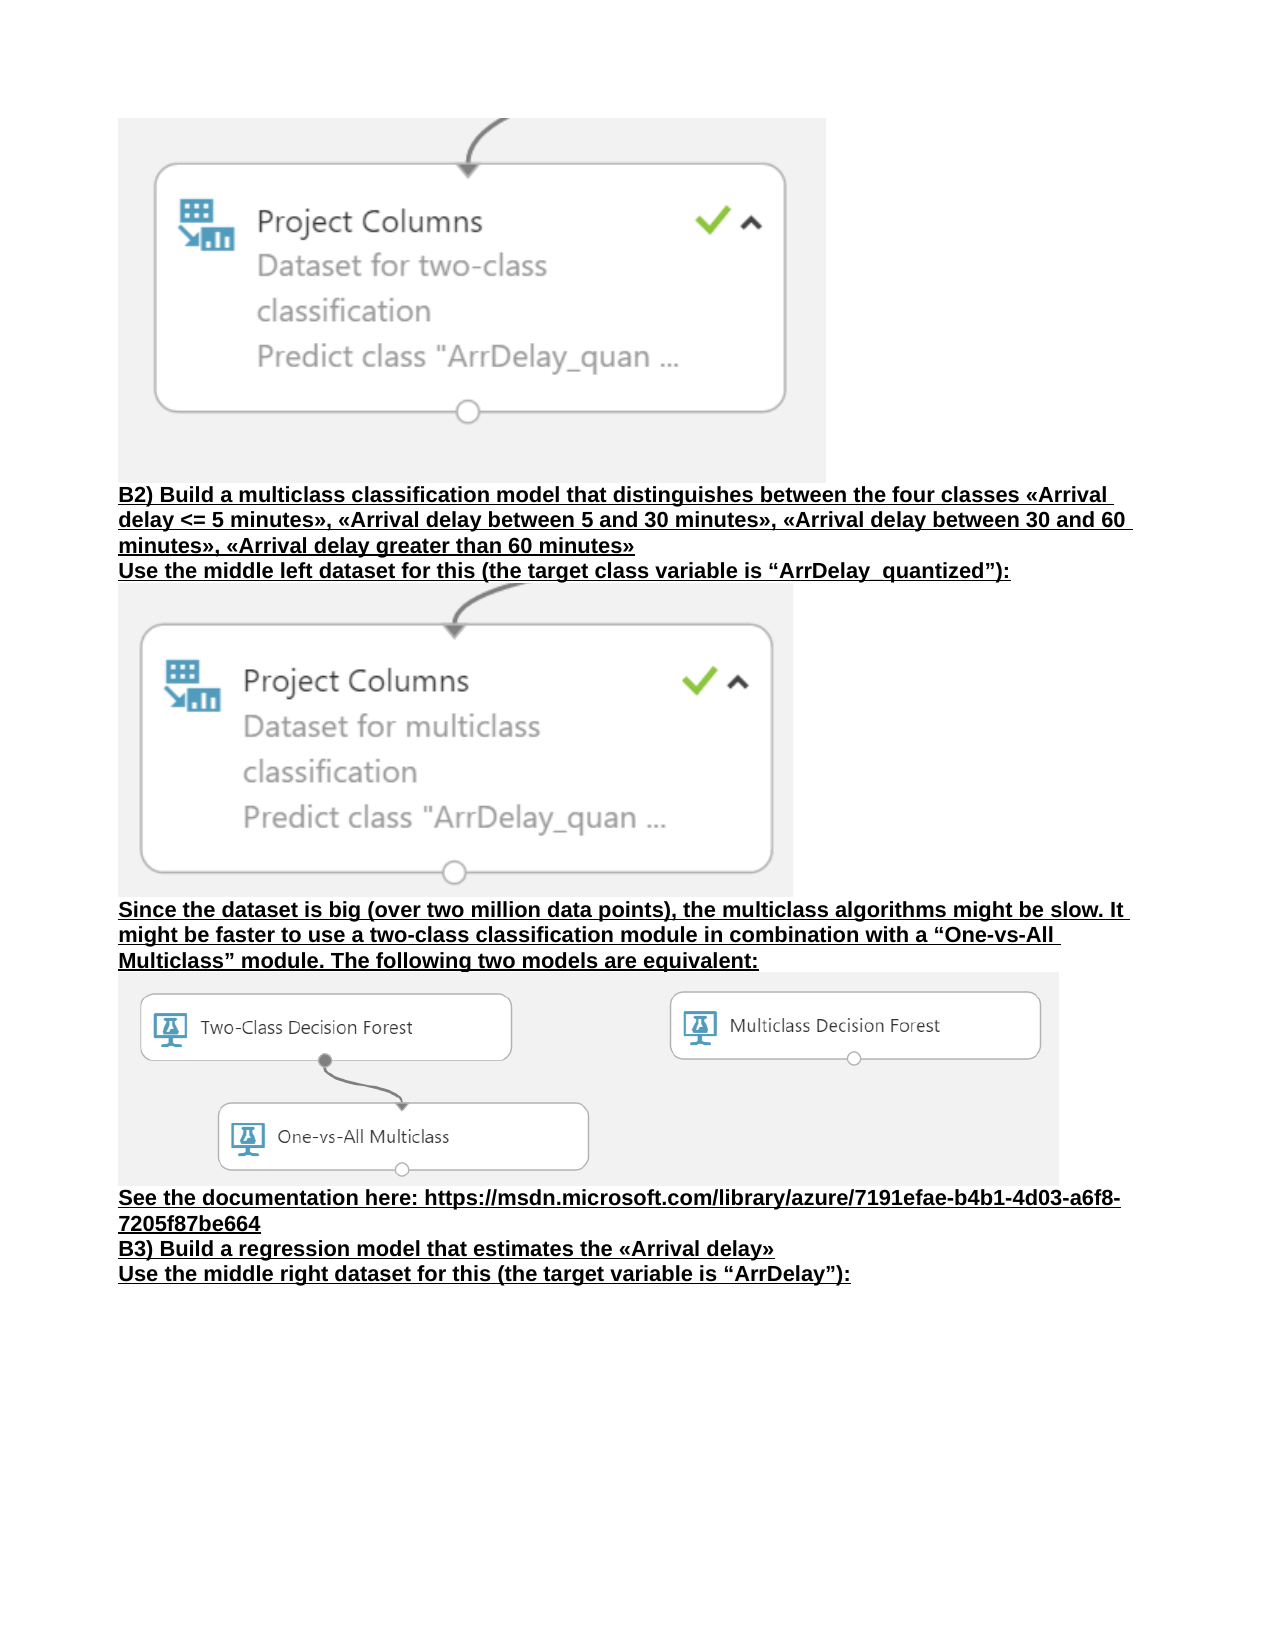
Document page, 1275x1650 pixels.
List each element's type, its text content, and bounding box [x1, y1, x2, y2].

text B2) Build a multiclass classification model that distinguishes between the four classes «Arrival delay <= 5 minutes», «Arrival delay between 5 and 30 minutes», «Arrival delay between 30 and 60 minutes», «Arrival delay greater than 60 minutes» [118, 482, 1157, 558]
text Use the middle right dataset for this (the target variable is “ArrDelay”): [118, 1261, 1157, 1286]
text Use the middle left dataset for this (the target class variable is “ArrDelay_quantized”): [118, 558, 1157, 583]
text See the documentation here: https://msdn.microsoft.com/library/azure/7191efae-b4b1-4d03-a6f8-7205f87be664 [118, 1185, 1157, 1236]
picture [118, 972, 1059, 1186]
text Since the dataset is big (over two million data points), the multiclass algorithms might be slow. It might be faster to use a two-class classification module in combination with a “One-vs-All Multiclass” module. The following two models are equivalent: [118, 897, 1157, 973]
picture [118, 118, 826, 483]
text B3) Build a regression model that estimates the «Arrival delay» [118, 1236, 1157, 1261]
picture [118, 583, 794, 897]
